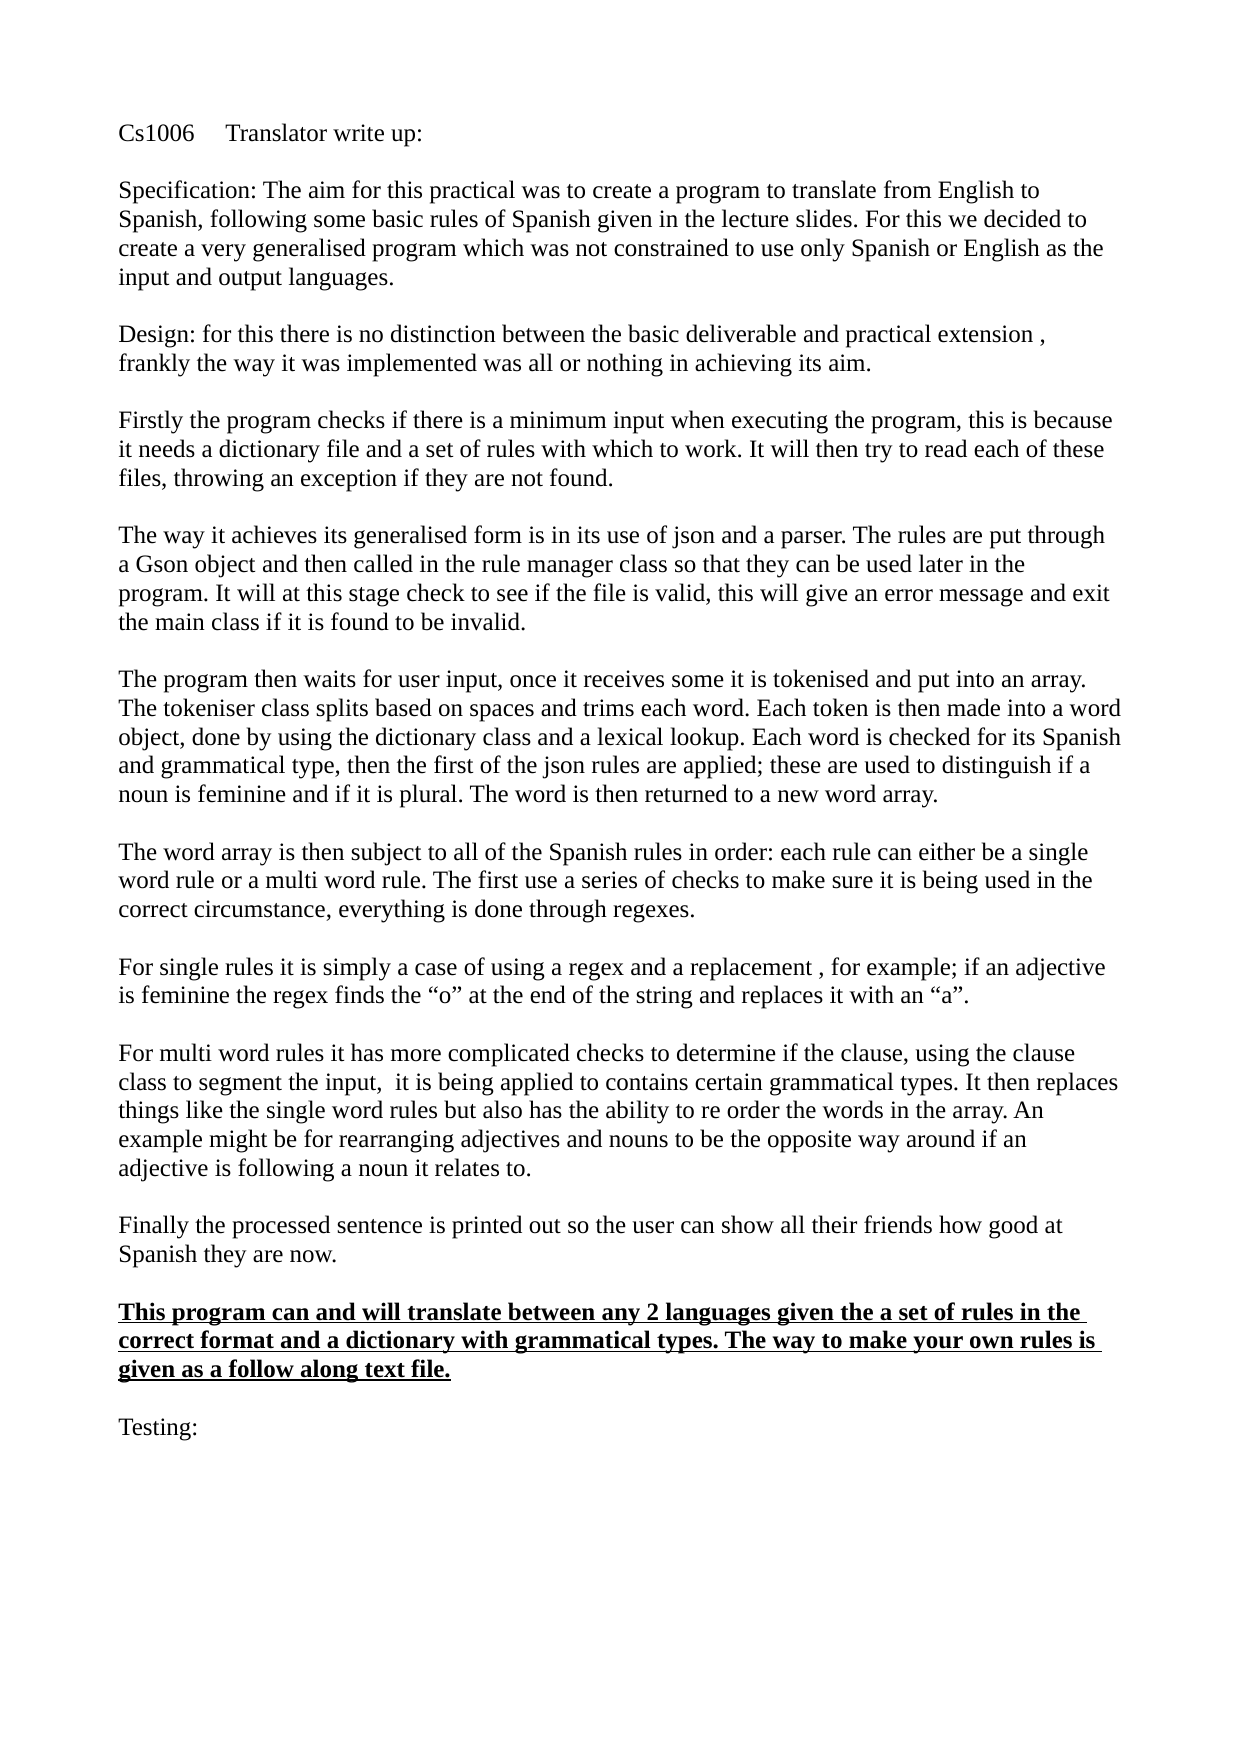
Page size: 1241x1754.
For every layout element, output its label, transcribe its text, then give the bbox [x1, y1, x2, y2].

text Design: for this there is no distinction between the basic deliverable and practical extension , frankly the way it was implemented was all or nothing in achieving its aim. [118, 319, 1122, 377]
text The program then waits for user input, once it receives some it is tokenised and put into an array. The tokeniser class splits based on spaces and trims each word. Each token is then made into a word object, done by using the dictionary class and a lexical lookup. Each word is checked for its Spanish and grammatical type, then the first of the json rules are applied; these are used to distinguish if a noun is feminine and if it is plural. The word is then returned to a new word array. [118, 664, 1122, 808]
text Testing: [118, 1412, 1122, 1441]
text Cs1006 Translator write up: [118, 118, 1122, 147]
text The word array is then subject to all of the Spanish rules in order: each rule can either be a single word rule or a multi word rule. The first use a series of checks to make sure it is being used in the correct circumstance, everything is done through regexes. [118, 837, 1122, 923]
text Firstly the program checks if there is a minimum input when executing the program, this is because it needs a dictionary file and a set of rules with which to work. It will then try to read each of these files, throwing an exception if they are not found. [118, 406, 1122, 492]
text For single rules it is simply a case of using a regex and a replacement , for example; if an adjective is feminine the regex finds the “o” at the end of the string and replaces it with an “a”. [118, 952, 1122, 1009]
text Specification: The aim for this practical was to create a program to translate from English to Spanish, following some basic rules of Spanish given in the lecture slides. For this we decided to create a very generalised program which was not constrained to use only Spanish or English as the input and output languages. [118, 176, 1122, 291]
text The way it achieves its generalised form is in its use of json and a parser. The rules are put through a Gson object and then called in the rule manager class so that they can be used later in the program. It will at this stage check to see if the file is valid, this will give an error message and exit the main class if it is found to be invalid. [118, 521, 1122, 636]
text For multi word rules it has more complicated checks to determine if the clause, using the clause class to segment the input, it is being applied to contains certain grammatical types. It then replaces things like the single word rules but also has the ability to re order the words in the array. An example might be for rearranging adjectives and nouns to be the opposite way around if an adjective is following a noun it relates to. [118, 1038, 1122, 1182]
text This program can and will translate between any 2 languages given the a set of rules in the correct format and a dictionary with grammatical types. The way to make your own rules is given as a follow along text file. [118, 1297, 1122, 1383]
text Finally the processed sentence is printed out so the user can show all their friends how good at Spanish they are now. [118, 1211, 1122, 1268]
